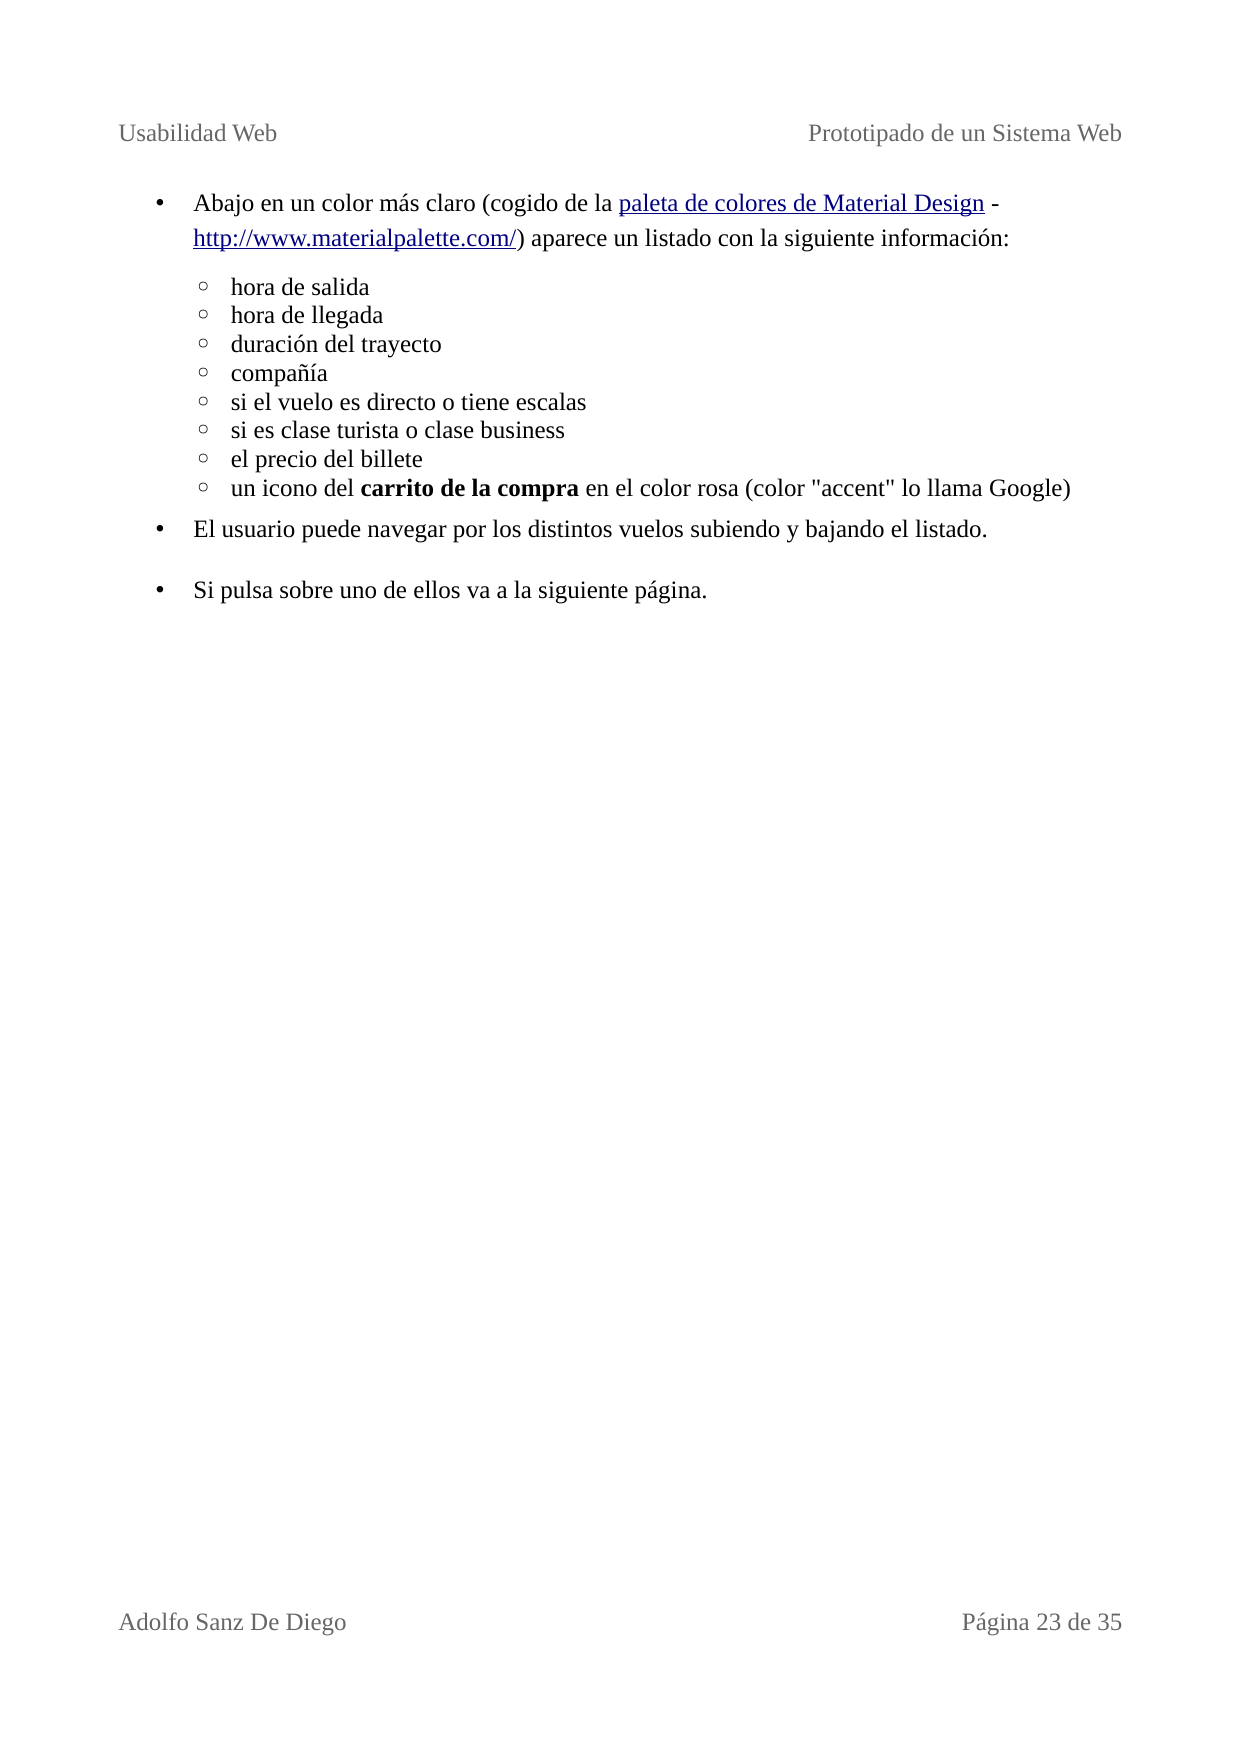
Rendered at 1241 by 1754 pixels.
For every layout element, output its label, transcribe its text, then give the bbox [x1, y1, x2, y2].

list hora de salida [193, 272, 1122, 301]
list si es clase turista o clase business [193, 416, 1122, 444]
list duración del trayecto [193, 329, 1122, 358]
list un icono del carrito de la compra en el color rosa (color "accent" lo llama Google) [193, 473, 1122, 502]
list Si pulsa sobre uno de ellos va a la siguiente página. [156, 575, 1122, 603]
list hora de llegada [193, 301, 1122, 329]
list compañía [193, 358, 1122, 387]
list Abajo en un color más claro (cogido de la paleta de colores de Material Design - http://www.materialpalette.com/) aparece un listado con la siguiente información: [156, 188, 1122, 251]
list el precio del billete [193, 444, 1122, 473]
list si el vuelo es directo o tiene escalas [193, 387, 1122, 416]
list El usuario puede navegar por los distintos vuelos subiendo y bajando el listado. [156, 514, 1122, 542]
